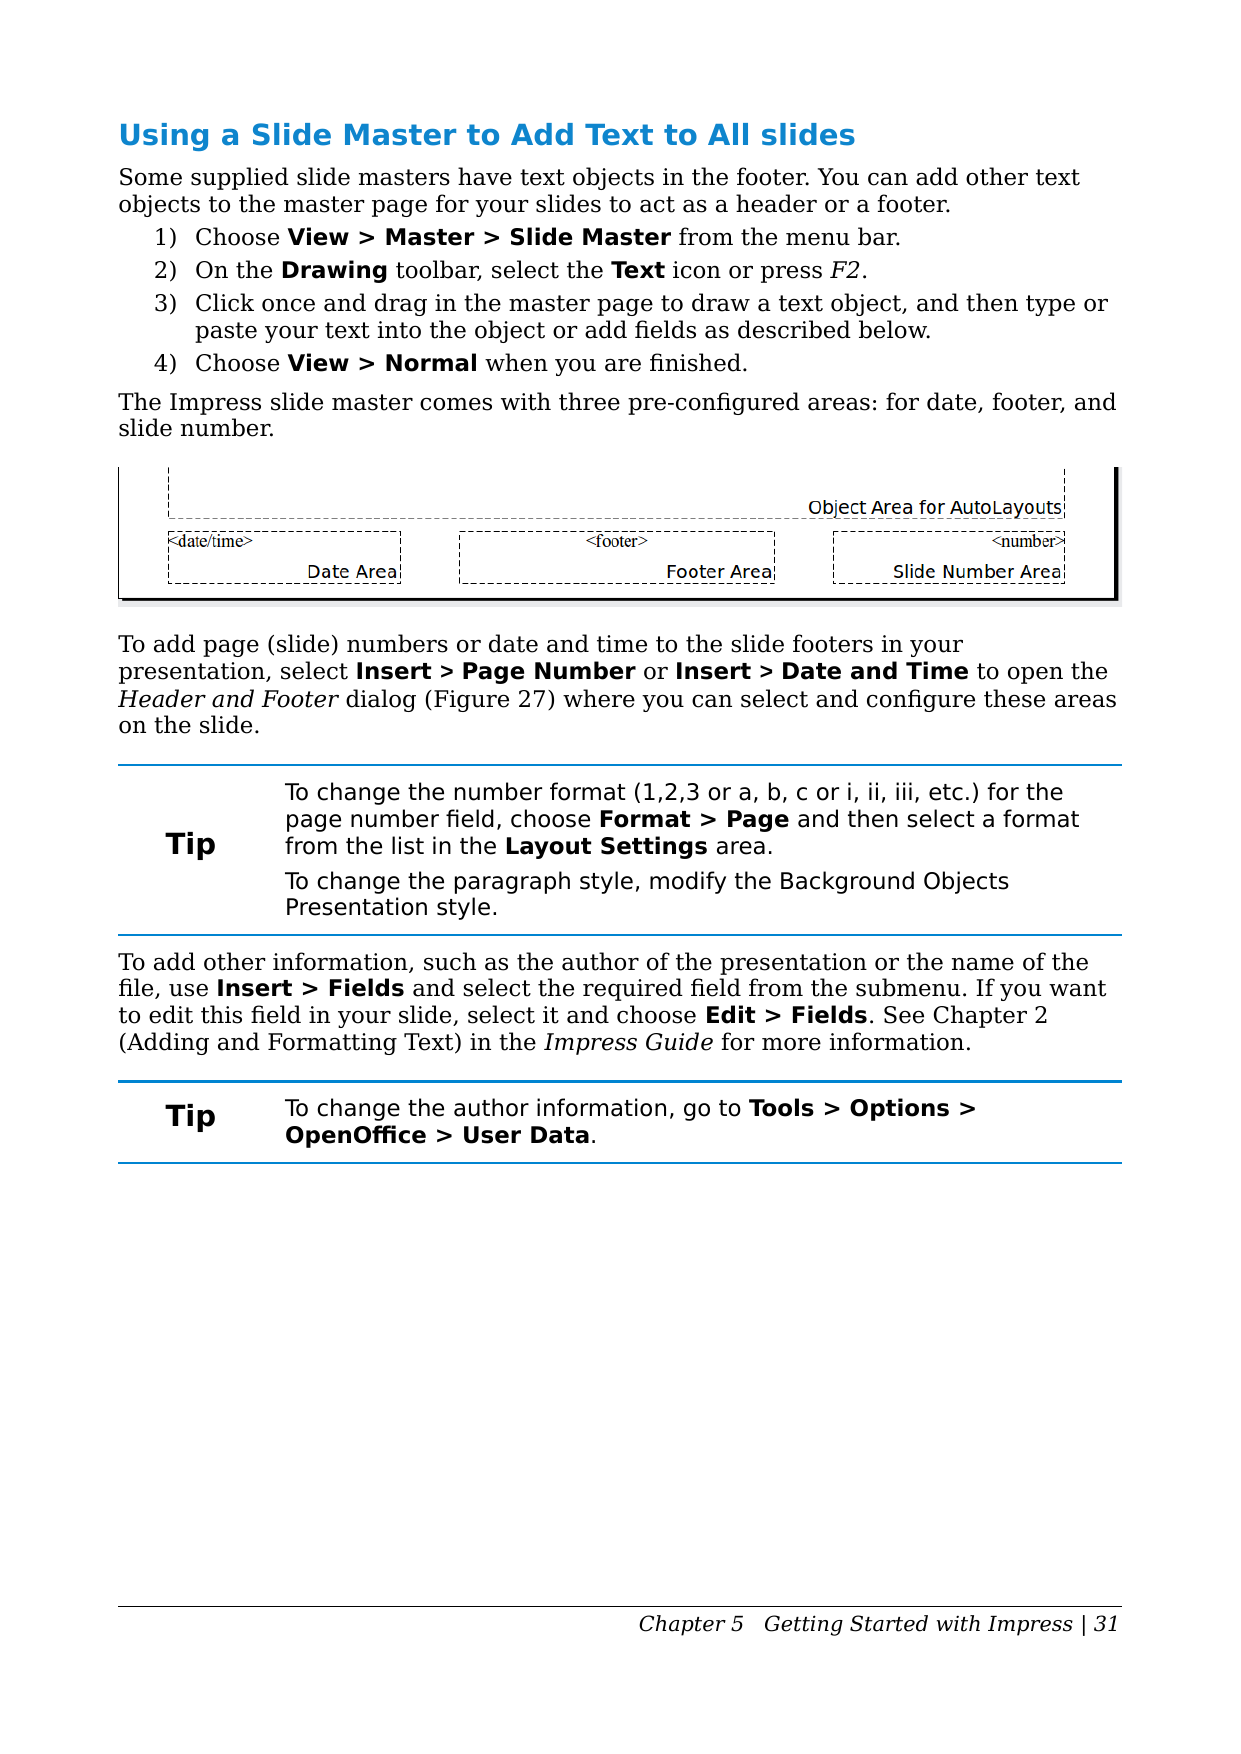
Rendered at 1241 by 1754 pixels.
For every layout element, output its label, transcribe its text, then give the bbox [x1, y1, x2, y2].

subtitle Using a Slide Master to Add Text to All slides [118, 118, 1122, 152]
list Choose View > Normal when you are finished. [177, 350, 1122, 376]
list Choose View > Master > Slide Master from the menu bar. [177, 224, 1122, 251]
picture [118, 467, 1123, 607]
text To add other information, such as the author of the presentation or the name of the file, use Insert > Fields and select the required field from the submenu. If you want to edit this field in your slide, select it and choose Edit > Fields. See Chapter 2 (Adding and Formatting Text) in the Impress Guide for more information. [118, 949, 1122, 1055]
table_header Tip [118, 766, 263, 934]
table_header To change the number format (1,2,3 or a, b, c or i, ii, iii, etc.) for the page number field, choose Format > Page and then select a format from the list in the Layout Settings area. To change the paragraph style, modify the Background Objects Presentation style. [264, 766, 1122, 934]
table_header To change the author information, go to Tools > Options > OpenOffice > User Data. [264, 1083, 1122, 1162]
list Some supplied slide masters have text objects in the footer. You can add other text objects to the master page for your slides to act as a header or a footer. [118, 164, 1122, 218]
text The Impress slide master comes with three pre-configured areas: for date, footer, and slide number. [118, 389, 1122, 442]
list On the Drawing toolbar, select the Text icon or press F2. [177, 257, 1122, 284]
table_header Tip [118, 1083, 263, 1162]
text To add page (slide) numbers or date and time to the slide footers in your presentation, select Insert > Page Number or Insert > Date and Time to open the Header and Footer dialog (Figure 27) where you can select and configure these areas on the slide. [118, 631, 1122, 739]
list Click once and drag in the master page to draw a text object, and then type or paste your text into the object or add fields as described below. [177, 290, 1122, 343]
